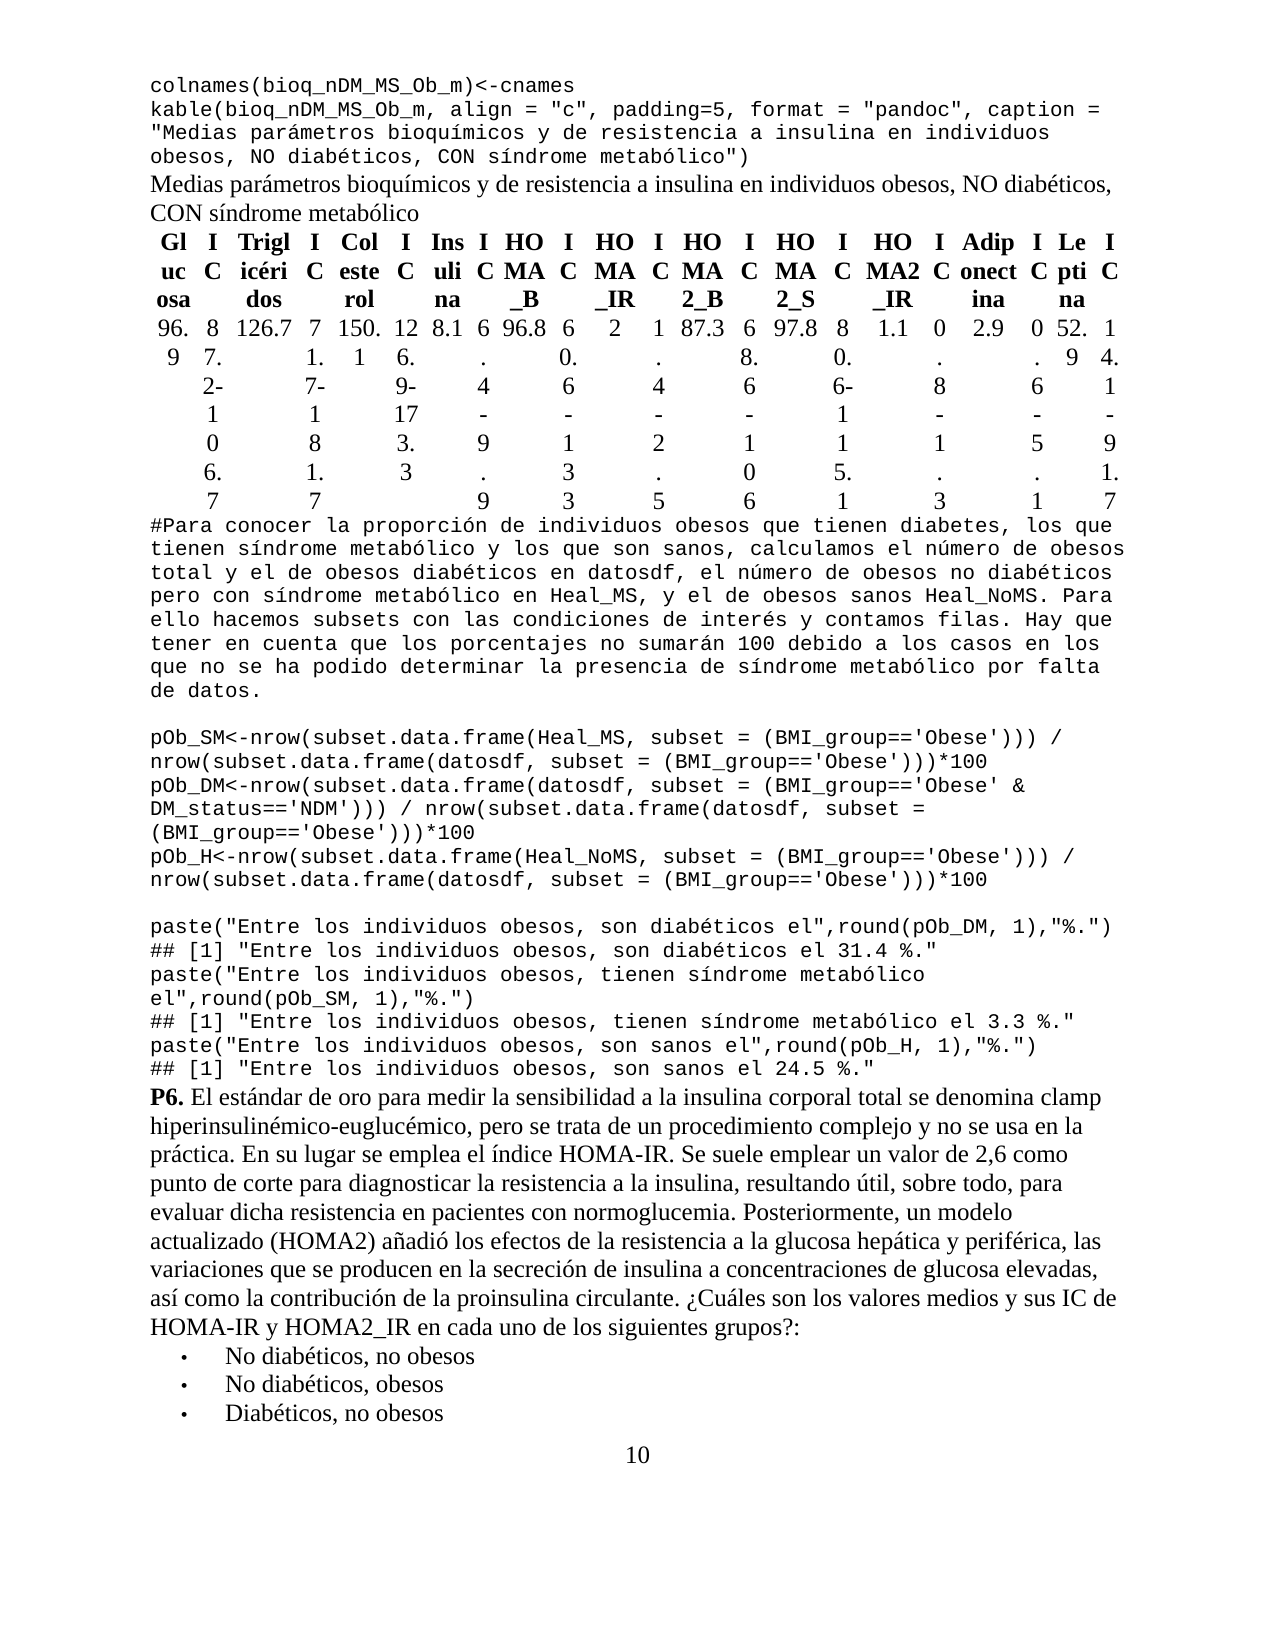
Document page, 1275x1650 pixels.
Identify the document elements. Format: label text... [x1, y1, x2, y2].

table_cell 80.6-115.1 [827, 313, 859, 514]
table_header Triglicéridos [229, 227, 298, 313]
table_cell 2.9 [952, 313, 1025, 514]
table_cell 97.8 [765, 313, 827, 514]
table_cell 0.8-1.3 [927, 313, 952, 514]
table_header IC [196, 227, 229, 313]
table_cell 2 [584, 313, 646, 514]
table_cell 126.7 [229, 313, 298, 514]
table_header Colesterol [331, 227, 387, 313]
table_cell 71.7-181.7 [299, 313, 331, 514]
table_header Adiponectina [952, 227, 1025, 313]
table_header IC [471, 227, 496, 313]
table_header IC [734, 227, 764, 313]
table_cell 96.9 [150, 313, 196, 514]
table_header Glucosa [150, 227, 196, 313]
table_header HOMA2_IR [859, 227, 927, 313]
text paste("Entre los individuos obesos, tienen síndrome metabólico el",round(pOb_SM, 1),"%.") [150, 964, 1125, 1011]
list Diabéticos, no obesos [187, 1398, 1125, 1427]
table_cell 60.6-133 [553, 313, 583, 514]
table_cell 150.1 [331, 313, 387, 514]
table_cell 6.4-9.9 [471, 313, 496, 514]
text Medias parámetros bioquímicos y de resistencia a insulina en individuos obesos, NO diabéticos, CON síndrome metabólico [150, 169, 1125, 227]
text ## [1] "Entre los individuos obesos, son diabéticos el 31.4 %." [150, 940, 1125, 964]
text #Para conocer la proporción de individuos obesos que tienen diabetes, los que tienen síndrome metabólico y los que son sanos, calculamos el número de obesos total y el de obesos diabéticos en datosdf, el número de obesos no diabéticos pero con síndrome metabólico en Heal_MS, y el de obesos sanos Heal_NoMS. Para ello hacemos subsets con las condiciones de interés y contamos filas. Hay que tener en cuenta que los porcentajes no sumarán 100 debido a los casos en los que no se ha podido determinar la presencia de síndrome metabólico por falta de datos. [150, 514, 1125, 704]
list No diabéticos, obesos [187, 1369, 1125, 1398]
table_cell 126.9-173.3 [388, 313, 424, 514]
table_header IC [1025, 227, 1049, 313]
table_header HOMA_IR [584, 227, 646, 313]
text ## [1] "Entre los individuos obesos, tienen síndrome metabólico el 3.3 %." [150, 1011, 1125, 1035]
text pOb_H<-nrow(subset.data.frame(Heal_NoMS, subset = (BMI_group=='Obese'))) / nrow(subset.data.frame(datosdf, subset = (BMI_group=='Obese')))*100 [150, 846, 1125, 893]
table_header IC [299, 227, 331, 313]
text pOb_SM<-nrow(subset.data.frame(Heal_MS, subset = (BMI_group=='Obese'))) / nrow(subset.data.frame(datosdf, subset = (BMI_group=='Obese')))*100 [150, 727, 1125, 775]
text kable(bioq_nDM_MS_Ob_m, align = "c", padding=5, format = "pandoc", caption = "Medias parámetros bioquímicos y de resistencia a insulina en individuos obesos, NO diabéticos, CON síndrome metabólico") [150, 99, 1125, 169]
text colnames(bioq_nDM_MS_Ob_m)<-cnames [150, 75, 1125, 99]
text P6. El estándar de oro para medir la sensibilidad a la insulina corporal total se denomina clamp hiperinsulinémico-euglucémico, pero se trata de un procedimiento complejo y no se usa en la práctica. En su lugar se emplea el índice HOMA-IR. Se suele emplear un valor de 2,6 como punto de corte para diagnosticar la resistencia a la insulina, resultando útil, sobre todo, para evaluar dicha resistencia en pacientes con normoglucemia. Posteriormente, un modelo actualizado (HOMA2) añadió los efectos de la resistencia a la glucosa hepática y periférica, las variaciones que se producen en la secreción de insulina a concentraciones de glucosa elevadas, así como la contribución de la proinsulina circulante. ¿Cuáles son los valores medios y sus IC de HOMA-IR y HOMA2_IR en cada uno de los siguientes grupos?: [150, 1082, 1125, 1341]
table_header IC [388, 227, 424, 313]
text paste("Entre los individuos obesos, son diabéticos el",round(pOb_DM, 1),"%.") [150, 917, 1125, 940]
table_header Insulina [424, 227, 471, 313]
table_cell 14.1-91.7 [1095, 313, 1125, 514]
table_header IC [646, 227, 671, 313]
table_cell 68.6-106 [734, 313, 764, 514]
text paste("Entre los individuos obesos, son sanos el",round(pOb_H, 1),"%.") [150, 1035, 1125, 1058]
table_cell 52.9 [1049, 313, 1094, 514]
table_header HOMA2_S [765, 227, 827, 313]
table_cell 87.2-106.7 [196, 313, 229, 514]
table_header HOMA_B [496, 227, 553, 313]
table_cell 87.3 [671, 313, 734, 514]
table_header HOMA2_B [671, 227, 734, 313]
text pOb_DM<-nrow(subset.data.frame(datosdf, subset = (BMI_group=='Obese' & DM_status=='NDM'))) / nrow(subset.data.frame(datosdf, subset = (BMI_group=='Obese')))*100 [150, 775, 1125, 846]
table_cell 96.8 [496, 313, 553, 514]
table_header IC [553, 227, 583, 313]
table_header IC [827, 227, 859, 313]
text ## [1] "Entre los individuos obesos, son sanos el 24.5 %." [150, 1058, 1125, 1082]
table_cell 1.1 [859, 313, 927, 514]
table_header IC [927, 227, 952, 313]
table_cell 8.1 [424, 313, 471, 514]
list No diabéticos, no obesos [187, 1341, 1125, 1369]
table_cell 0.6-5.1 [1025, 313, 1049, 514]
table_header Leptina [1049, 227, 1094, 313]
table_cell 1.4-2.5 [646, 313, 671, 514]
table_header IC [1095, 227, 1125, 313]
